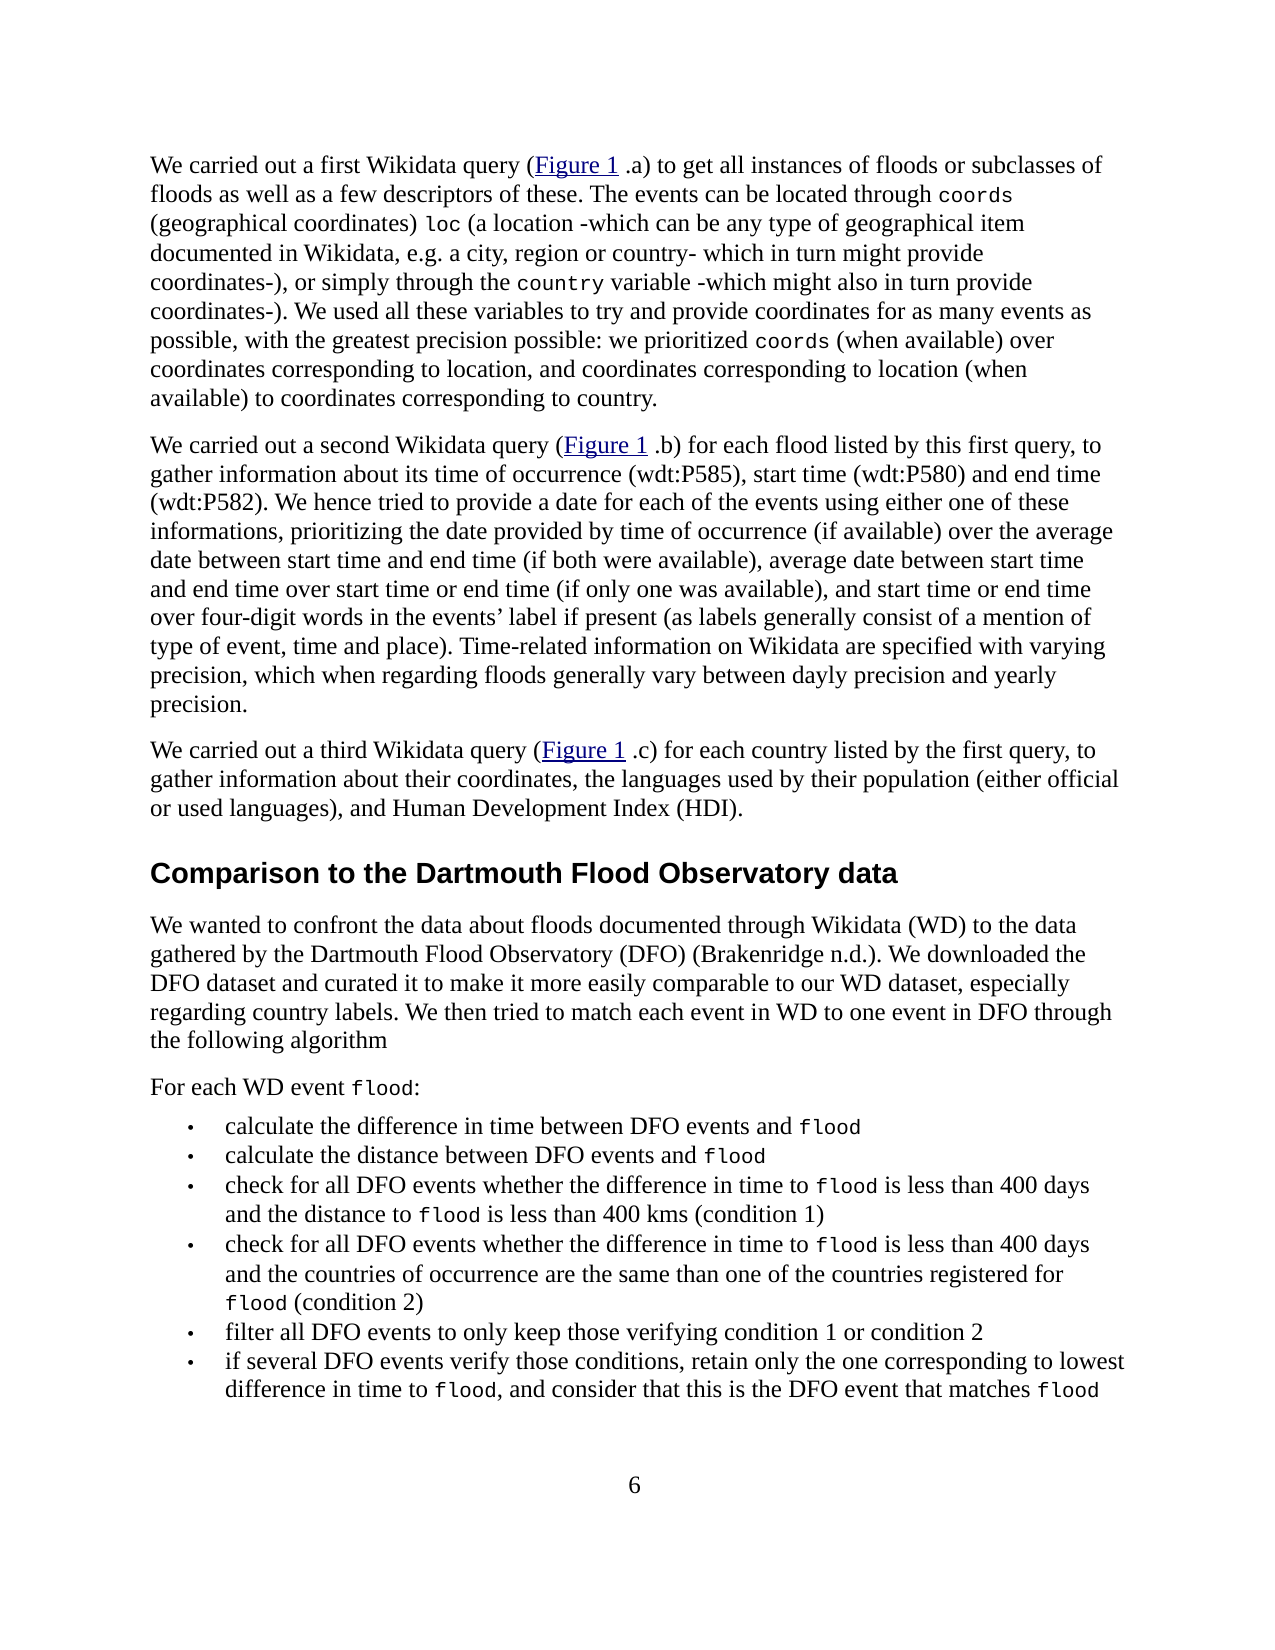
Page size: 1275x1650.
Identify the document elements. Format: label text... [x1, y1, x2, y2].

list calculate the difference in time between DFO events and flood [187, 1111, 1125, 1140]
text We carried out a first Wikidata query (Figure 1 .a) to get all instances of floods or subclasses of floods as well as a few descriptors of these. The events can be located through coords (geographical coordinates) loc (a location -which can be any type of geographical item documented in Wikidata, e.g. a city, region or country- which in turn might provide coordinates-), or simply through the country variable -which might also in turn provide coordinates-). We used all these variables to try and provide coordinates for as many events as possible, with the greatest precision possible: we prioritized coords (when available) over coordinates corresponding to location, and coordinates corresponding to location (when available) to coordinates corresponding to country. [150, 150, 1125, 412]
list calculate the distance between DFO events and flood [187, 1140, 1125, 1170]
list filter all DFO events to only keep those verifying condition 1 or condition 2 [187, 1317, 1125, 1346]
list check for all DFO events whether the difference in time to flood is less than 400 days and the distance to flood is less than 400 kms (condition 1) [187, 1170, 1125, 1229]
list check for all DFO events whether the difference in time to flood is less than 400 days and the countries of occurrence are the same than one of the countries registered for flood (condition 2) [187, 1229, 1125, 1317]
list if several DFO events verify those conditions, retain only the one corresponding to lowest difference in time to flood, and consider that this is the DFO event that matches flood [187, 1346, 1125, 1404]
subtitle Comparison to the Dartmouth Flood Observatory data [150, 856, 1125, 889]
text We carried out a second Wikidata query (Figure 1 .b) for each flood listed by this first query, to gather information about its time of occurrence (wdt:P585), start time (wdt:P580) and end time (wdt:P582). We hence tried to provide a date for each of the events using either one of these informations, prioritizing the date provided by time of occurrence (if available) over the average date between start time and end time (if both were available), average date between start time and end time over start time or end time (if only one was available), and start time or end time over four-digit words in the events’ label if present (as labels generally consist of a mention of type of event, time and place). Time-related information on Wikidata are specified with varying precision, which when regarding floods generally vary between dayly precision and yearly precision. [150, 430, 1125, 717]
text We wanted to confront the data about floods documented through Wikidata (WD) to the data gathered by the Dartmouth Flood Observatory (DFO) (Brakenridge n.d.). We downloaded the DFO dataset and curated it to make it more easily comparable to our WD dataset, especially regarding country labels. We then tried to match each event in WD to one event in DFO through the following algorithm [150, 911, 1125, 1054]
text For each WD event flood: [150, 1072, 1125, 1102]
text We carried out a third Wikidata query (Figure 1 .c) for each country listed by the first query, to gather information about their coordinates, the languages used by their population (either official or used languages), and Human Development Index (HDI). [150, 735, 1125, 822]
